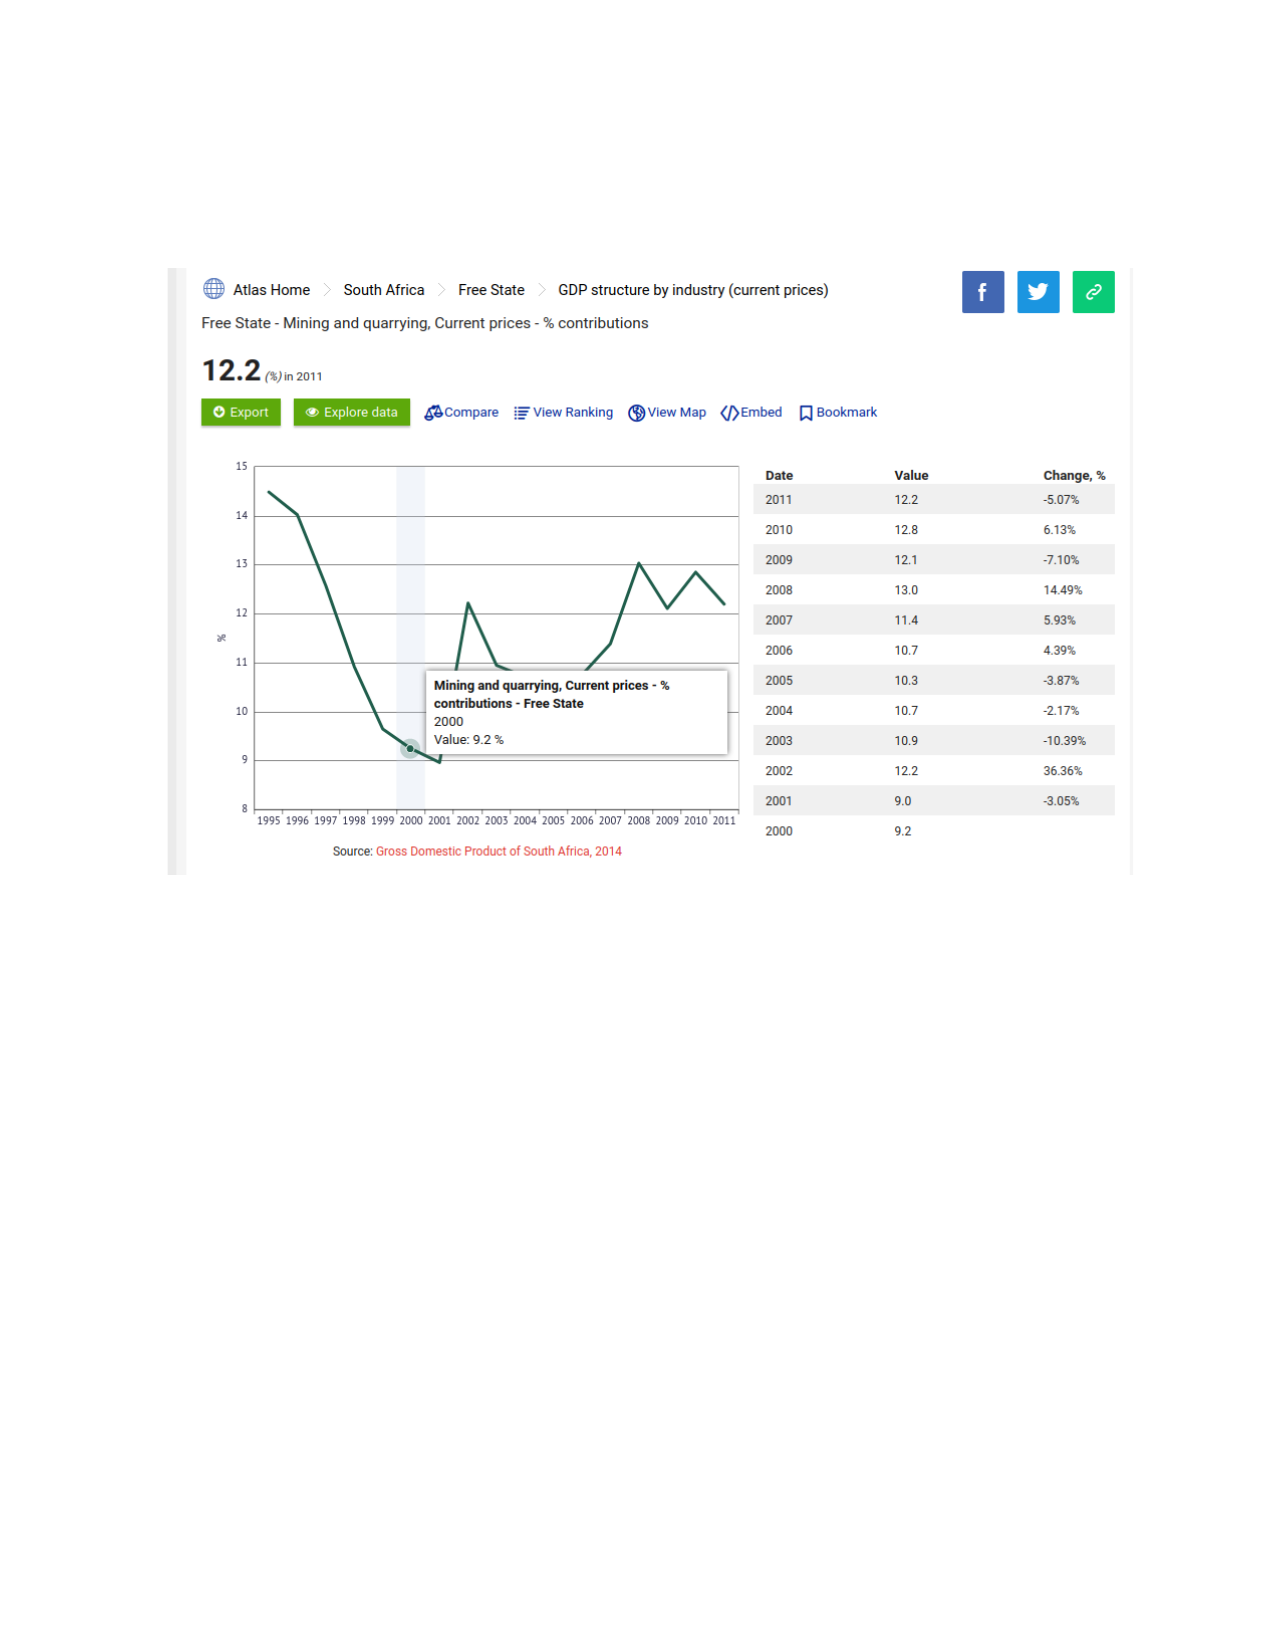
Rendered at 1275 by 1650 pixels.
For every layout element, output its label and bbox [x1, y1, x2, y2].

picture [167, 268, 1134, 875]
